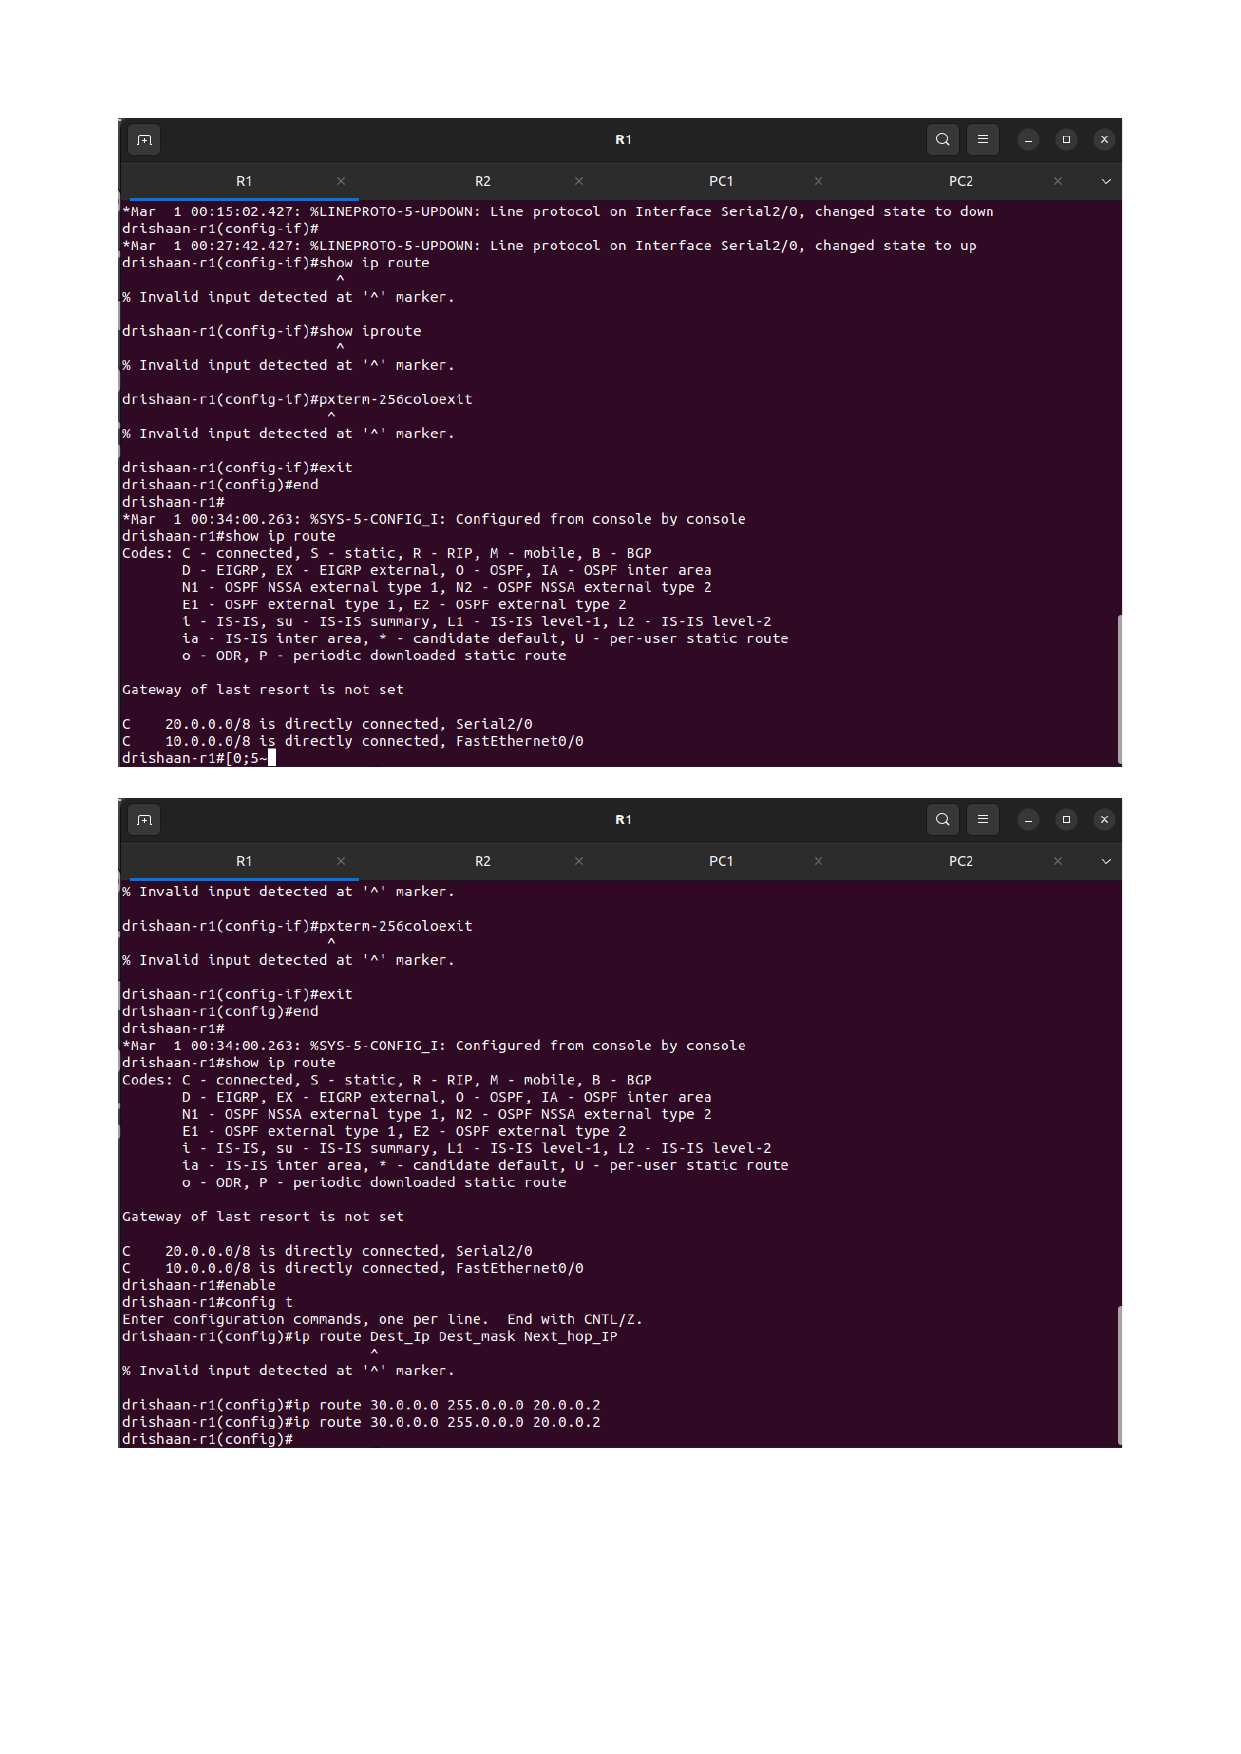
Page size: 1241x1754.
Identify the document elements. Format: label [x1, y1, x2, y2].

picture [118, 798, 1123, 1448]
picture [118, 118, 1123, 767]
